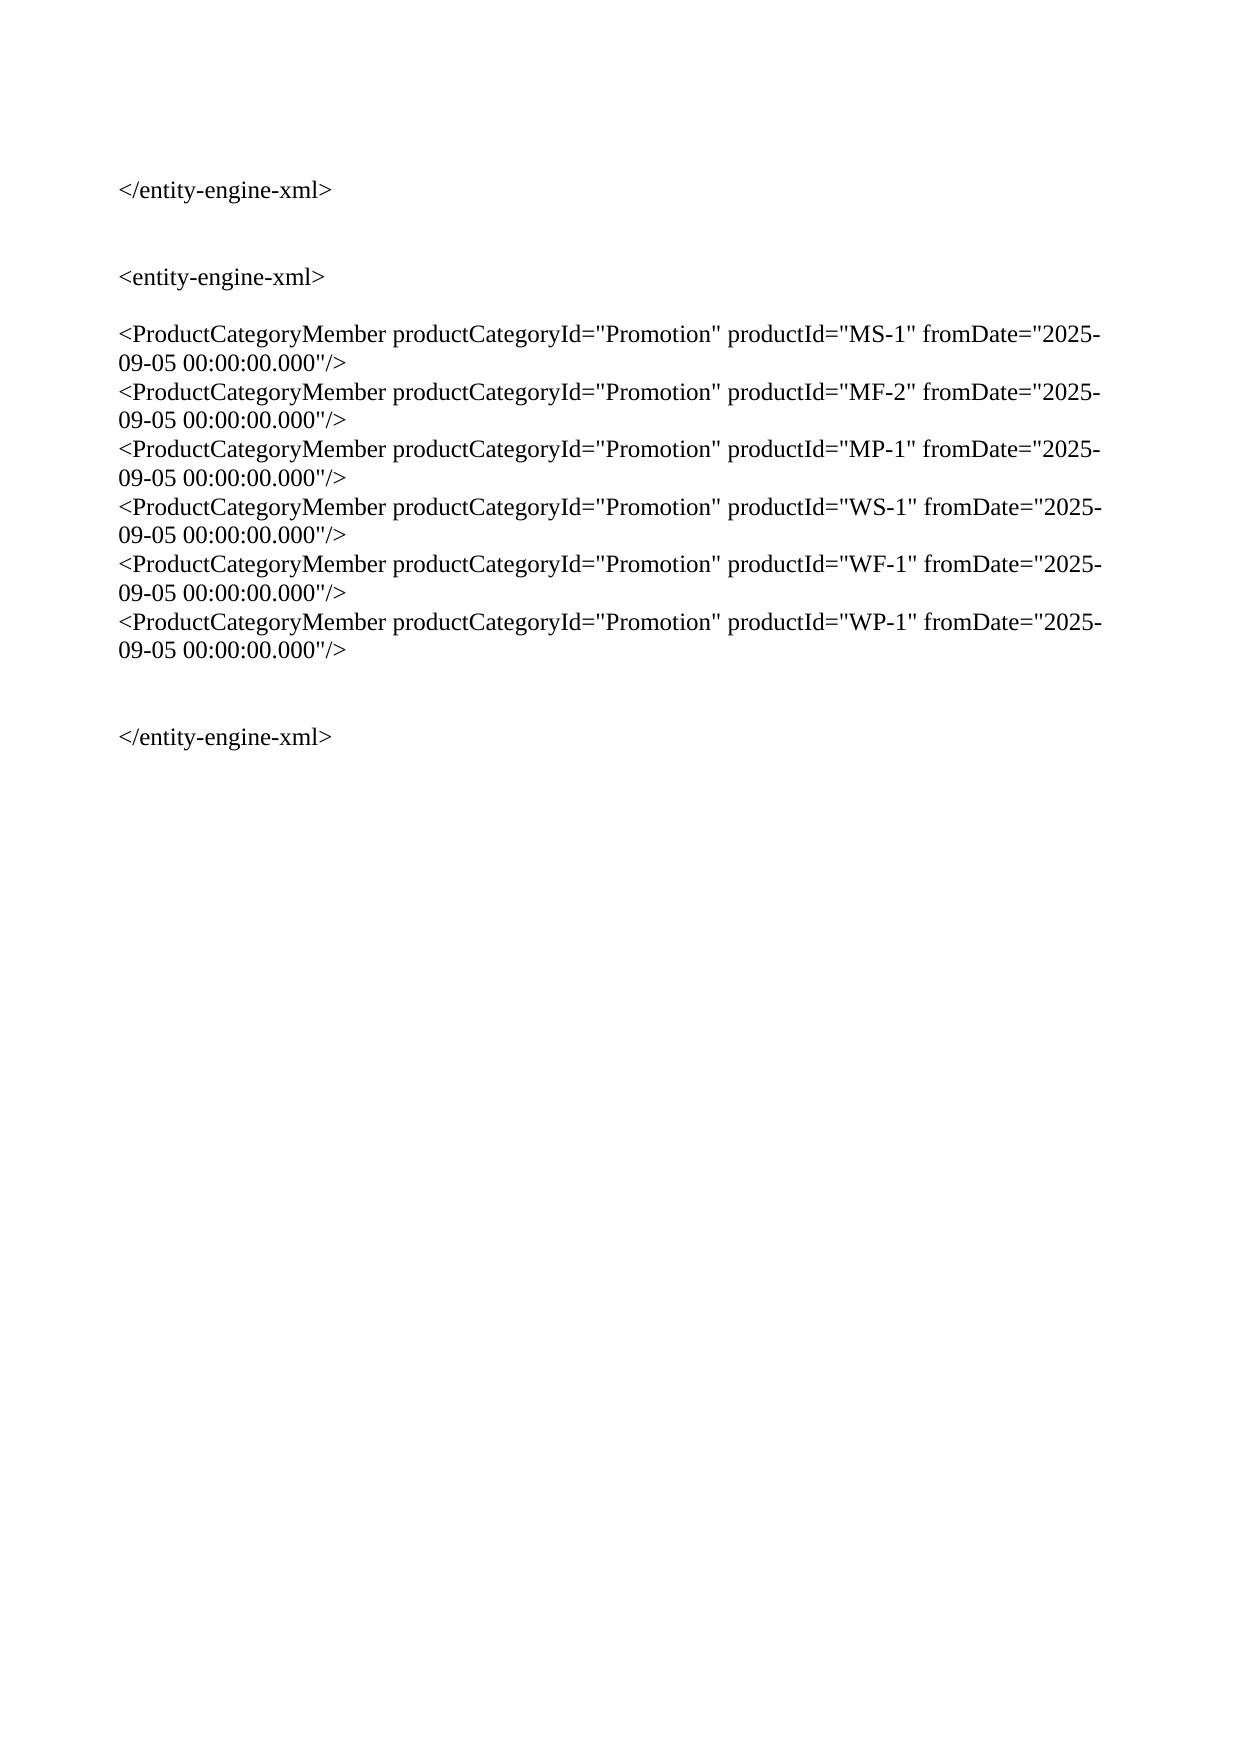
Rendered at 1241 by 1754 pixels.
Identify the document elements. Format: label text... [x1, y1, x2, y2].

text <ProductCategoryMember productCategoryId="Promotion" productId="WS-1" fromDate="2025-09-05 00:00:00.000"/> [118, 492, 1122, 549]
text <ProductCategoryMember productCategoryId="Promotion" productId="WP-1" fromDate="2025-09-05 00:00:00.000"/> [118, 607, 1122, 664]
text <ProductCategoryMember productCategoryId="Promotion" productId="MS-1" fromDate="2025-09-05 00:00:00.000"/> [118, 319, 1122, 377]
text <ProductCategoryMember productCategoryId="Promotion" productId="MF-2" fromDate="2025-09-05 00:00:00.000"/> [118, 377, 1122, 434]
text </entity-engine-xml> [118, 722, 1122, 751]
text <ProductCategoryMember productCategoryId="Promotion" productId="WF-1" fromDate="2025-09-05 00:00:00.000"/> [118, 549, 1122, 607]
text </entity-engine-xml> [118, 176, 1122, 204]
text <ProductCategoryMember productCategoryId="Promotion" productId="MP-1" fromDate="2025-09-05 00:00:00.000"/> [118, 434, 1122, 492]
text <entity-engine-xml> [118, 262, 1122, 291]
